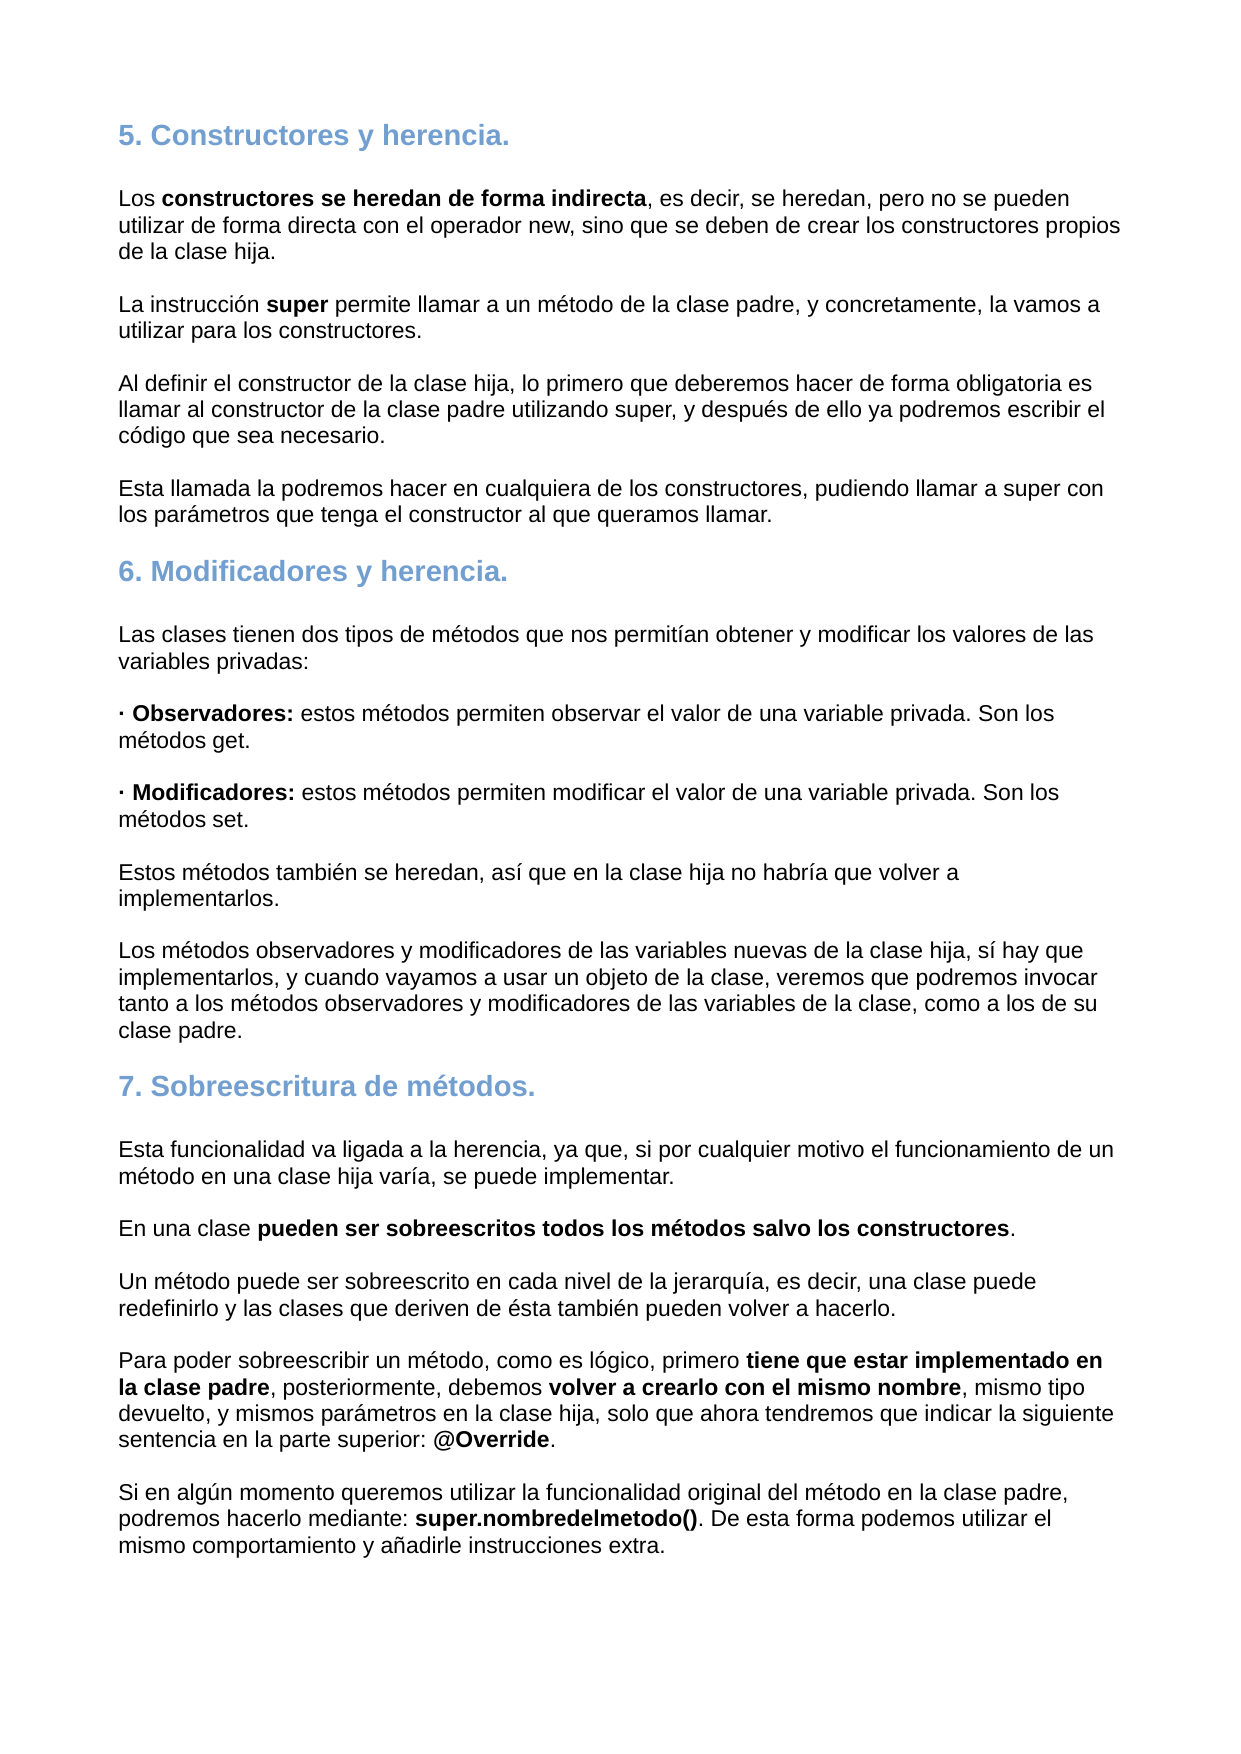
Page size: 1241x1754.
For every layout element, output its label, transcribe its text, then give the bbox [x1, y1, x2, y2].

text Esta llamada la podremos hacer en cualquiera de los constructores, pudiendo llamar a super con los parámetros que tenga el constructor al que queramos llamar. [118, 475, 1122, 528]
text Los constructores se heredan de forma indirecta, es decir, se heredan, pero no se pueden utilizar de forma directa con el operador new, sino que se deben de crear los constructores propios de la clase hija. [118, 185, 1122, 264]
text · Modificadores: estos métodos permiten modificar el valor de una variable privada. Son los métodos set. [118, 779, 1122, 832]
text Estos métodos también se heredan, así que en la clase hija no habría que volver a implementarlos. [118, 858, 1122, 911]
text 6. Modificadores y herencia. [118, 554, 1122, 588]
text Si en algún momento queremos utilizar la funcionalidad original del método en la clase padre, podremos hacerlo mediante: super.nombredelmetodo(). De esta forma podemos utilizar el mismo comportamiento y añadirle instrucciones extra. [118, 1479, 1122, 1558]
text Un método puede ser sobreescrito en cada nivel de la jerarquía, es decir, una clase puede redefinirlo y las clases que deriven de ésta también pueden volver a hacerlo. [118, 1268, 1122, 1321]
text La instrucción super permite llamar a un método de la clase padre, y concretamente, la vamos a utilizar para los constructores. [118, 291, 1122, 343]
text En una clase pueden ser sobreescritos todos los métodos salvo los constructores. [118, 1215, 1122, 1242]
text Las clases tienen dos tipos de métodos que nos permitían obtener y modificar los valores de las variables privadas: [118, 621, 1122, 674]
text · Observadores: estos métodos permiten observar el valor de una variable privada. Son los métodos get. [118, 700, 1122, 753]
text Los métodos observadores y modificadores de las variables nuevas de la clase hija, sí hay que implementarlos, y cuando vayamos a usar un objeto de la clase, veremos que podremos invocar tanto a los métodos observadores y modificadores de las variables de la clase, como a los de su clase padre. [118, 937, 1122, 1043]
text Para poder sobreescribir un método, como es lógico, primero tiene que estar implementado en la clase padre, posteriormente, debemos volver a crearlo con el mismo nombre, mismo tipo devuelto, y mismos parámetros en la clase hija, solo que ahora tendremos que indicar la siguiente sentencia en la parte superior: @Override. [118, 1347, 1122, 1453]
text 7. Sobreescritura de métodos. [118, 1069, 1122, 1103]
text Esta funcionalidad va ligada a la herencia, ya que, si por cualquier motivo el funcionamiento de un método en una clase hija varía, se puede implementar. [118, 1136, 1122, 1189]
text 5. Constructores y herencia. [118, 118, 1122, 152]
text Al definir el constructor de la clase hija, lo primero que deberemos hacer de forma obligatoria es llamar al constructor de la clase padre utilizando super, y después de ello ya podremos escribir el código que sea necesario. [118, 370, 1122, 449]
